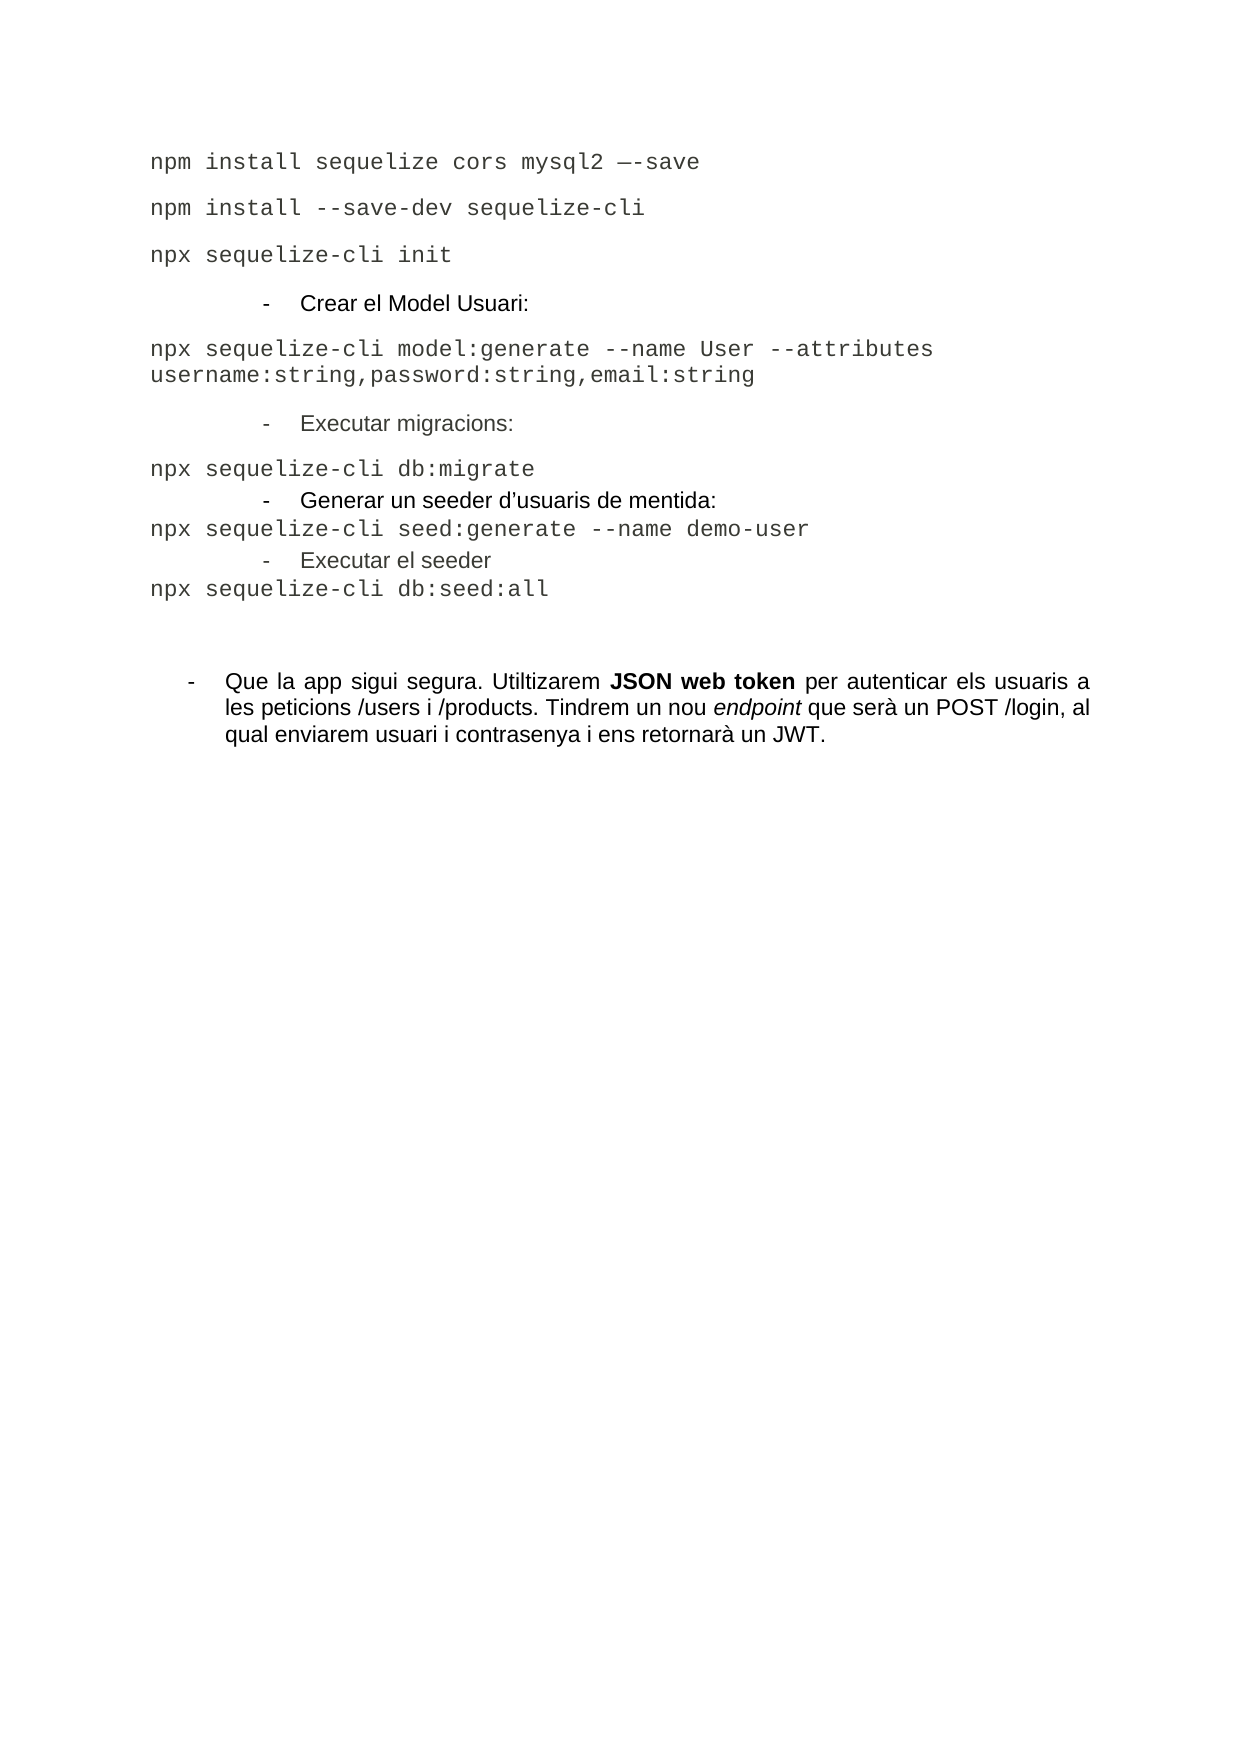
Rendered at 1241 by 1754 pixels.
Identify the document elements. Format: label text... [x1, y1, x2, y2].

list Generar un seeder d’usuaris de mentida: [262, 487, 1090, 513]
text npx sequelize-cli init [150, 243, 1090, 269]
text npm install --save-dev sequelize-cli [150, 197, 1090, 223]
list Que la app sigui segura. Utiltizarem JSON web token per autenticar els usuaris a les peticions /users i /products. Tindrem un nou endpoint que serà un POST /login, al qual enviarem usuari i contrasenya i ens retornarà un JWT. [187, 668, 1090, 747]
text npx sequelize-cli model:generate --name User --attributes username:string,password:string,email:string [150, 337, 1090, 389]
text npx sequelize-cli seed:generate --name demo-user [150, 517, 1090, 543]
list Executar migracions: [262, 410, 1090, 437]
text npx sequelize-cli db:migrate [150, 457, 1090, 483]
text npx sequelize-cli db:seed:all [150, 578, 1090, 604]
list Crear el Model Usuari: [262, 290, 1090, 317]
list Executar el seeder [262, 547, 1090, 574]
text npm install sequelize cors mysql2 —-save [150, 150, 1090, 176]
